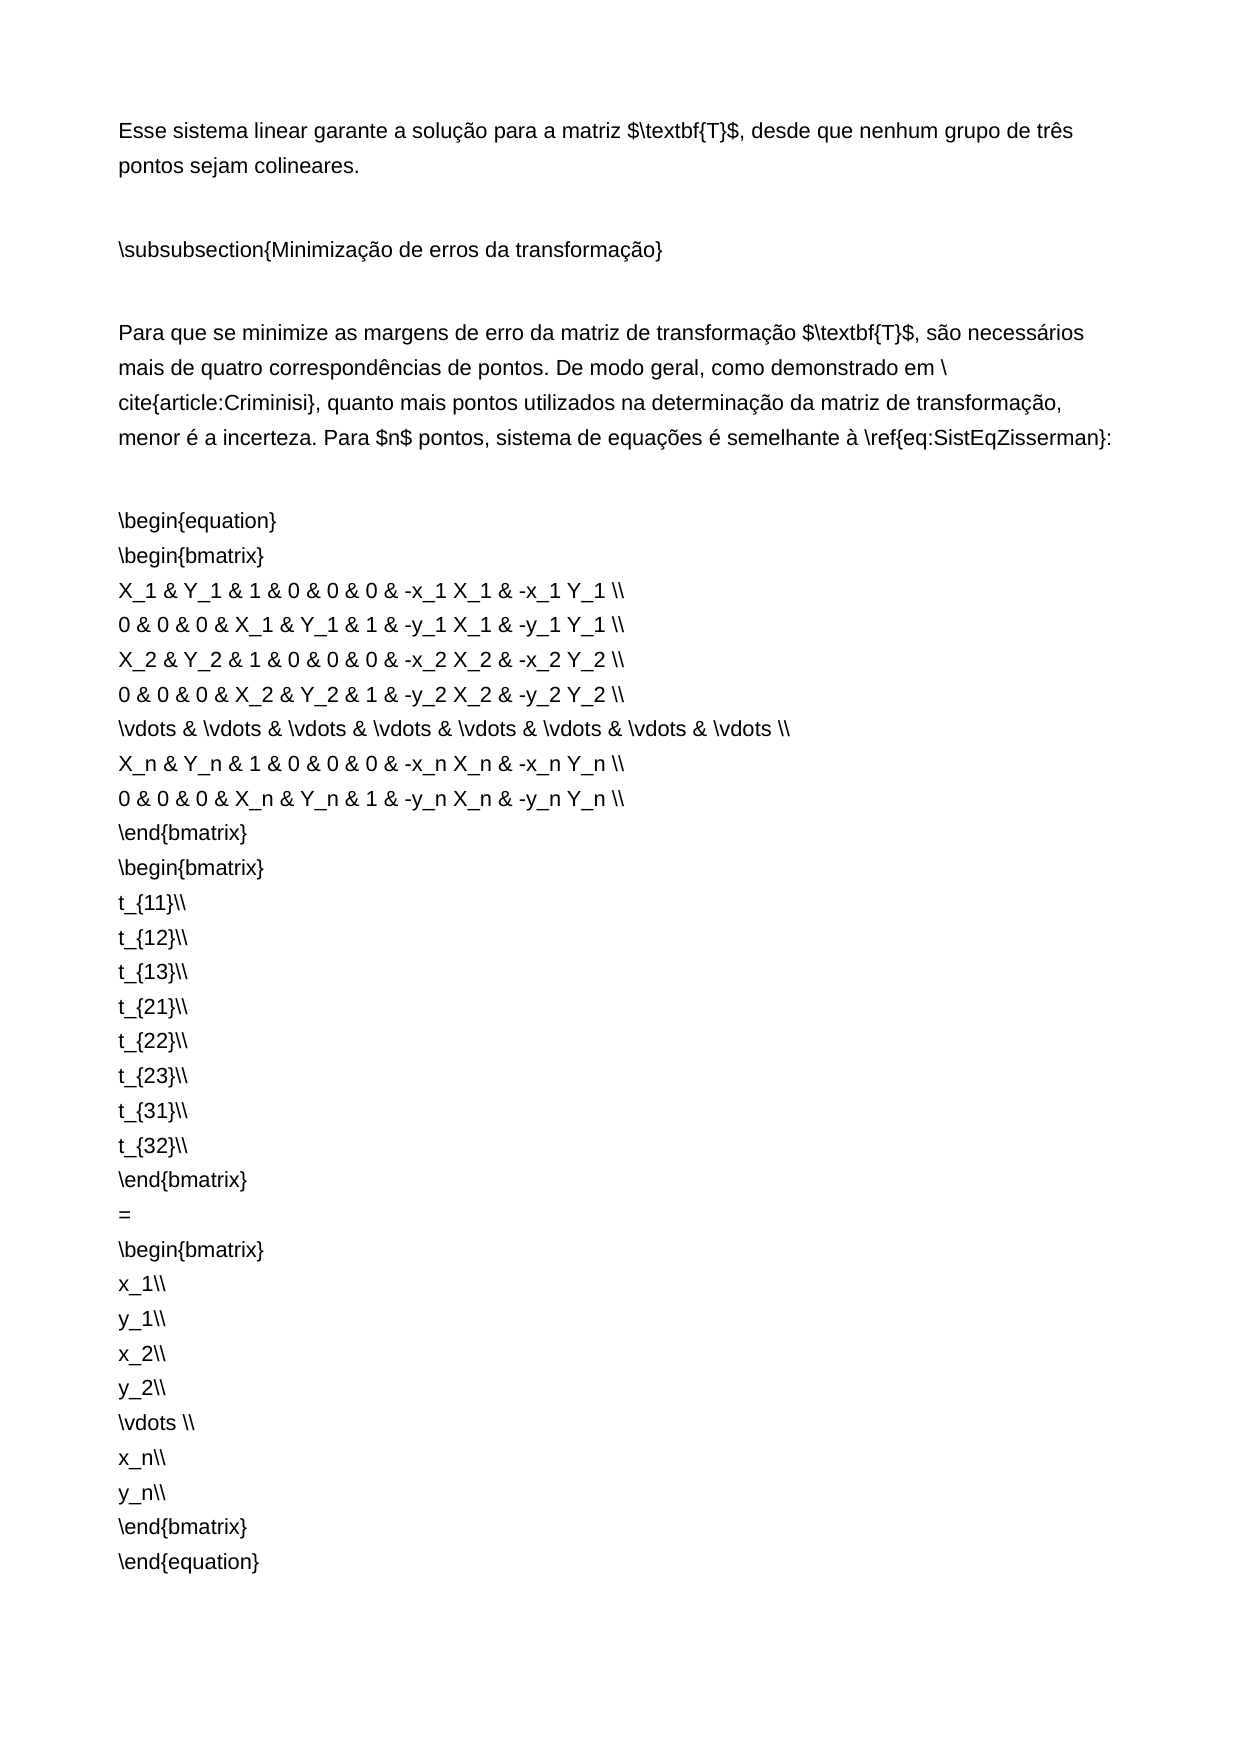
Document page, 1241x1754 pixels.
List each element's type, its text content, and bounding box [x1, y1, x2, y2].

text \begin{bmatrix} [118, 543, 1122, 568]
text \begin{bmatrix} [118, 1237, 1122, 1262]
text X_n & Y_n & 1 & 0 & 0 & 0 & -x_n X_n & -x_n Y_n \\ [118, 751, 1122, 776]
text = [118, 1202, 1122, 1227]
text Para que se minimize as margens de erro da matriz de transformação $\textbf{T}$, são necessários mais de quatro correspondências de pontos. De modo geral, como demonstrado em \cite{article:Criminisi}, quanto mais pontos utilizados na determinação da matriz de transformação, menor é a incerteza. Para $n$ pontos, sistema de equações é semelhante à \ref{eq:SistEqZisserman}: [118, 320, 1122, 449]
text X_2 & Y_2 & 1 & 0 & 0 & 0 & -x_2 X_2 & -x_2 Y_2 \\ [118, 647, 1122, 672]
text t_{32}\\ [118, 1132, 1122, 1158]
text t_{12}\\ [118, 924, 1122, 949]
text 0 & 0 & 0 & X_2 & Y_2 & 1 & -y_2 X_2 & -y_2 Y_2 \\ [118, 682, 1122, 707]
text \end{bmatrix} [118, 820, 1122, 846]
text t_{31}\\ [118, 1098, 1122, 1123]
text y_2\\ [118, 1375, 1122, 1401]
text y_1\\ [118, 1306, 1122, 1331]
text Esse sistema linear garante a solução para a matriz $\textbf{T}$, desde que nenhum grupo de três pontos sejam colineares. [118, 118, 1122, 178]
text \begin{equation} [118, 508, 1122, 533]
text \vdots & \vdots & \vdots & \vdots & \vdots & \vdots & \vdots & \vdots \\ [118, 716, 1122, 741]
text \vdots \\ [118, 1410, 1122, 1435]
text t_{23}\\ [118, 1063, 1122, 1088]
text 0 & 0 & 0 & X_n & Y_n & 1 & -y_n X_n & -y_n Y_n \\ [118, 786, 1122, 811]
text \subsubsection{Minimização de erros da transformação} [118, 237, 1122, 262]
text 0 & 0 & 0 & X_1 & Y_1 & 1 & -y_1 X_1 & -y_1 Y_1 \\ [118, 612, 1122, 637]
text t_{22}\\ [118, 1028, 1122, 1054]
text t_{11}\\ [118, 890, 1122, 915]
text \end{bmatrix} [118, 1514, 1122, 1539]
text x_2\\ [118, 1341, 1122, 1366]
text X_1 & Y_1 & 1 & 0 & 0 & 0 & -x_1 X_1 & -x_1 Y_1 \\ [118, 577, 1122, 603]
text \begin{bmatrix} [118, 855, 1122, 880]
text t_{13}\\ [118, 959, 1122, 984]
text y_n\\ [118, 1479, 1122, 1504]
text x_n\\ [118, 1445, 1122, 1470]
text t_{21}\\ [118, 994, 1122, 1019]
text x_1\\ [118, 1271, 1122, 1296]
text \end{bmatrix} [118, 1167, 1122, 1192]
text \end{equation} [118, 1549, 1122, 1574]
